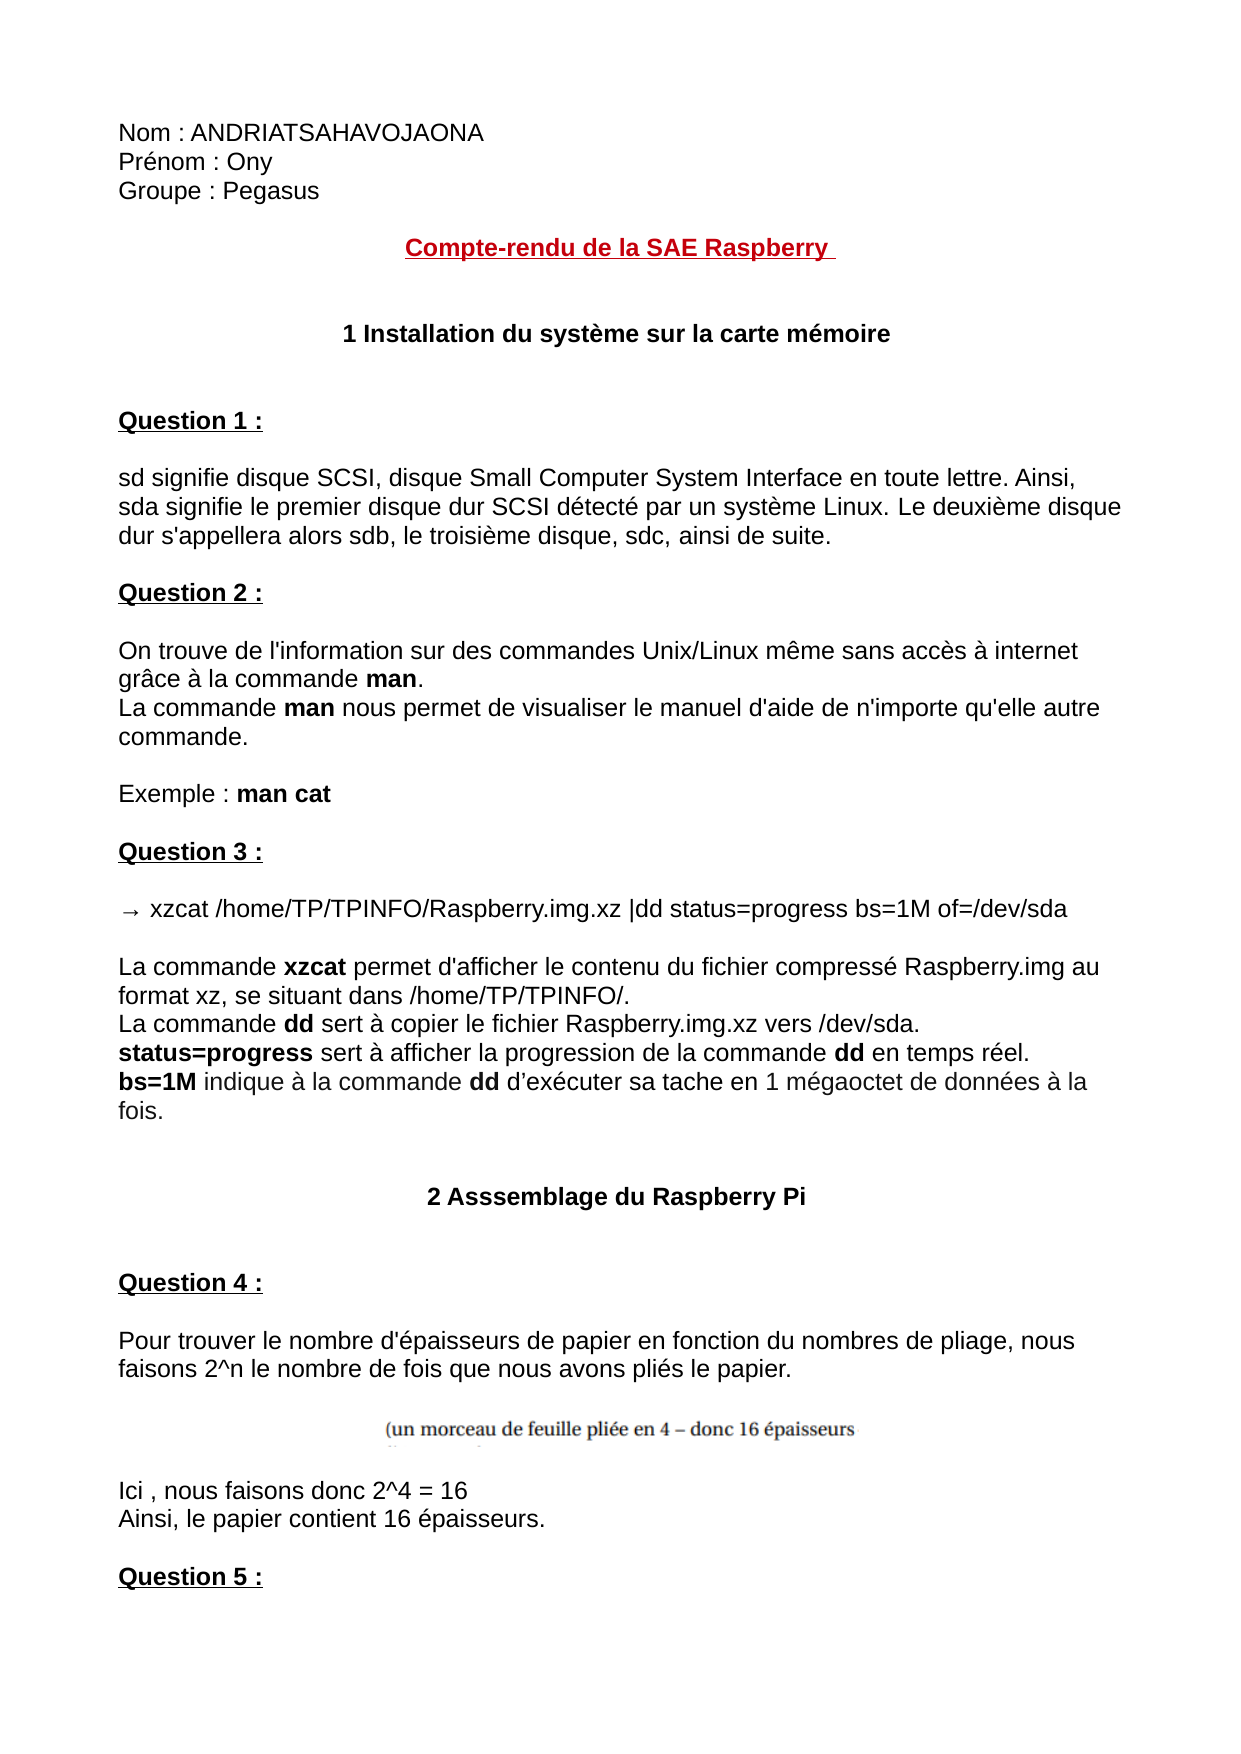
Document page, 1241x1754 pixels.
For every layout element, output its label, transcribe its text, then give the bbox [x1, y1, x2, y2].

text Exemple : man cat [118, 779, 1122, 808]
text Question 5 : [118, 1562, 1122, 1591]
text Question 4 : [118, 1268, 1122, 1297]
text Question 1 : [118, 406, 1122, 434]
text bs=1M indique à la commande dd d’exécuter sa tache en 1 mégaoctet de données à la fois. [118, 1067, 1122, 1124]
text La commande man nous permet de visualiser le manuel d'aide de n'importe qu'elle autre commande. [118, 693, 1122, 751]
text Prénom : Ony [118, 147, 1122, 176]
text Nom : ANDRIATSAHAVOJAONA [118, 118, 1122, 147]
text Question 2 : [118, 578, 1122, 607]
text On trouve de l'information sur des commandes Unix/Linux même sans accès à internet grâce à la commande man. [118, 636, 1122, 693]
text Ici , nous faisons donc 2^4 = 16 [118, 1476, 1122, 1504]
text → xzcat /home/TP/TPINFO/Raspberry.img.xz |dd status=progress bs=1M of=/dev/sda [118, 894, 1122, 923]
text Pour trouver le nombre d'épaisseurs de papier en fonction du nombres de pliage, nous faisons 2^n le nombre de fois que nous avons pliés le papier. [118, 1326, 1122, 1383]
text 1 Installation du système sur la carte mémoire [118, 319, 1122, 348]
text Ainsi, le papier contient 16 épaisseurs. [118, 1504, 1122, 1533]
text La commande xzcat permet d'afficher le contenu du fichier compressé Raspberry.img au format xz, se situant dans /home/TP/TPINFO/. [118, 952, 1122, 1009]
text Groupe : Pegasus [118, 176, 1122, 204]
picture [381, 1399, 859, 1447]
text sd signifie disque SCSI, disque Small Computer System Interface en toute lettre. Ainsi, sda signifie le premier disque dur SCSI détecté par un système Linux. Le deuxième disque dur s'appellera alors sdb, le troisième disque, sdc, ainsi de suite. [118, 463, 1122, 549]
text status=progress sert à afficher la progression de la commande dd en temps réel. [118, 1038, 1122, 1067]
text Compte-rendu de la SAE Raspberry [118, 233, 1122, 262]
text La commande dd sert à copier le fichier Raspberry.img.xz vers /dev/sda. [118, 1009, 1122, 1038]
text Question 3 : [118, 837, 1122, 866]
text 2 Asssemblage du Raspberry Pi [118, 1182, 1122, 1211]
